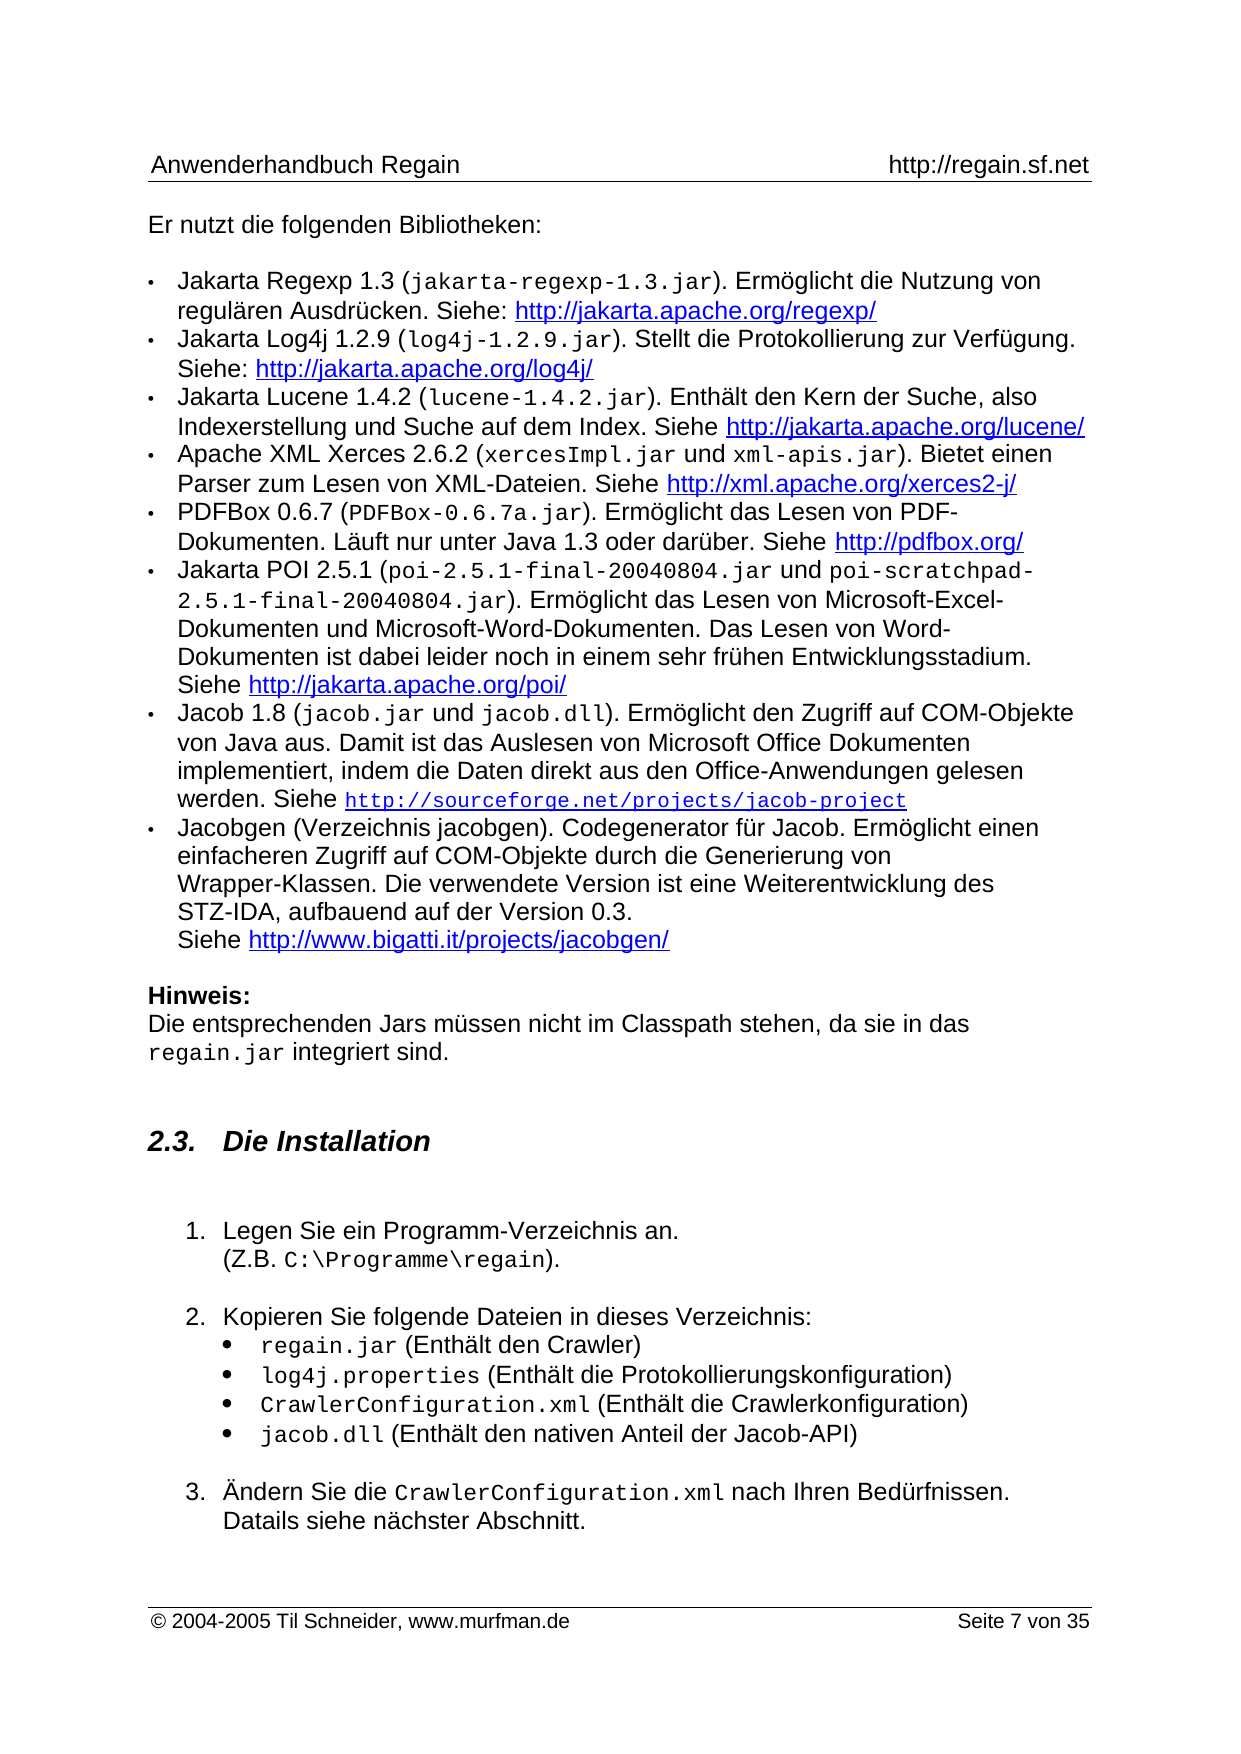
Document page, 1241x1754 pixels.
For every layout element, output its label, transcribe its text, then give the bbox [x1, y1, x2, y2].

list Legen Sie ein Programm-Verzeichnis an. (Z.B. C:\Programme\regain). [185, 1217, 1092, 1303]
list CrawlerConfiguration.xml (Enthält die Crawlerkonfiguration) [223, 1390, 1092, 1420]
list Kopieren Sie folgende Dateien in dieses Verzeichnis: [185, 1303, 1092, 1331]
subtitle Die Installation [148, 1125, 1092, 1158]
list Apache XML Xerces 2.6.2 (xercesImpl.jar und xml-apis.jar). Bietet einen Parser zum Lesen von XML-Dateien. Siehe http://xml.apache.org/xerces2-j/ [148, 440, 1092, 498]
list jacob.dll (Enthält den nativen Anteil der Jacob-API) [223, 1420, 1092, 1477]
text Hinweis: [148, 982, 1092, 1010]
list PDFBox 0.6.7 (PDFBox-0.6.7a.jar). Ermöglicht das Lesen von PDF-Dokumenten. Läuft nur unter Java 1.3 oder darüber. Siehe http://pdfbox.org/ [148, 498, 1092, 556]
text Er nutzt die folgenden Bibliotheken: [148, 211, 1092, 239]
list Jakarta Lucene 1.4.2 (lucene-1.4.2.jar). Enthält den Kern der Suche, also Indexerstellung und Suche auf dem Index. Siehe http://jakarta.apache.org/lucene/ [148, 382, 1092, 440]
list Jakarta POI 2.5.1 (poi-2.5.1-final-20040804.jar und poi-scratchpad-2.5.1-final-20040804.jar). Ermöglicht das Lesen von Microsoft-Excel-Dokumenten und Microsoft-Word-Dokumenten. Das Lesen von Word-Dokumenten ist dabei leider noch in einem sehr frühen Entwicklungsstadium. Siehe http://jakarta.apache.org/poi/ [148, 556, 1092, 699]
list Jakarta Regexp 1.3 (jakarta-regexp-1.3.jar). Ermöglicht die Nutzung von regulären Ausdrücken. Siehe: http://jakarta.apache.org/regexp/ [148, 267, 1092, 325]
list Jacob 1.8 (jacob.jar und jacob.dll). Ermöglicht den Zugriff auf COM-Objekte von Java aus. Damit ist das Auslesen von Microsoft Office Dokumenten implementiert, indem die Daten direkt aus den Office-Anwendungen gelesen werden. Siehe http://sourceforge.net/projects/jacob-project [148, 699, 1092, 814]
list Ändern Sie die CrawlerConfiguration.xml nach Ihren Bedürfnissen. Datails siehe nächster Abschnitt. [185, 1477, 1092, 1563]
list Jakarta Log4j 1.2.9 (log4j-1.2.9.jar). Stellt die Protokollierung zur Verfügung. Siehe: http://jakarta.apache.org/log4j/ [148, 325, 1092, 382]
list Jacobgen (Verzeichnis jacobgen). Codegenerator für Jacob. Ermöglicht einen einfacheren Zugriff auf COM-Objekte durch die Generierung von Wrapper‑Klassen. Die verwendete Version ist eine Weiterentwicklung des STZ‑IDA, aufbauend auf der Version 0.3. Siehe http://www.bigatti.it/projects/jacobgen/ [148, 814, 1092, 954]
text Die entsprechenden Jars müssen nicht im Classpath stehen, da sie in das regain.jar integriert sind. [148, 1010, 1092, 1068]
list log4j.properties (Enthält die Protokollierungskonfiguration) [223, 1360, 1092, 1390]
list regain.jar (Enthält den Crawler) [223, 1331, 1092, 1360]
